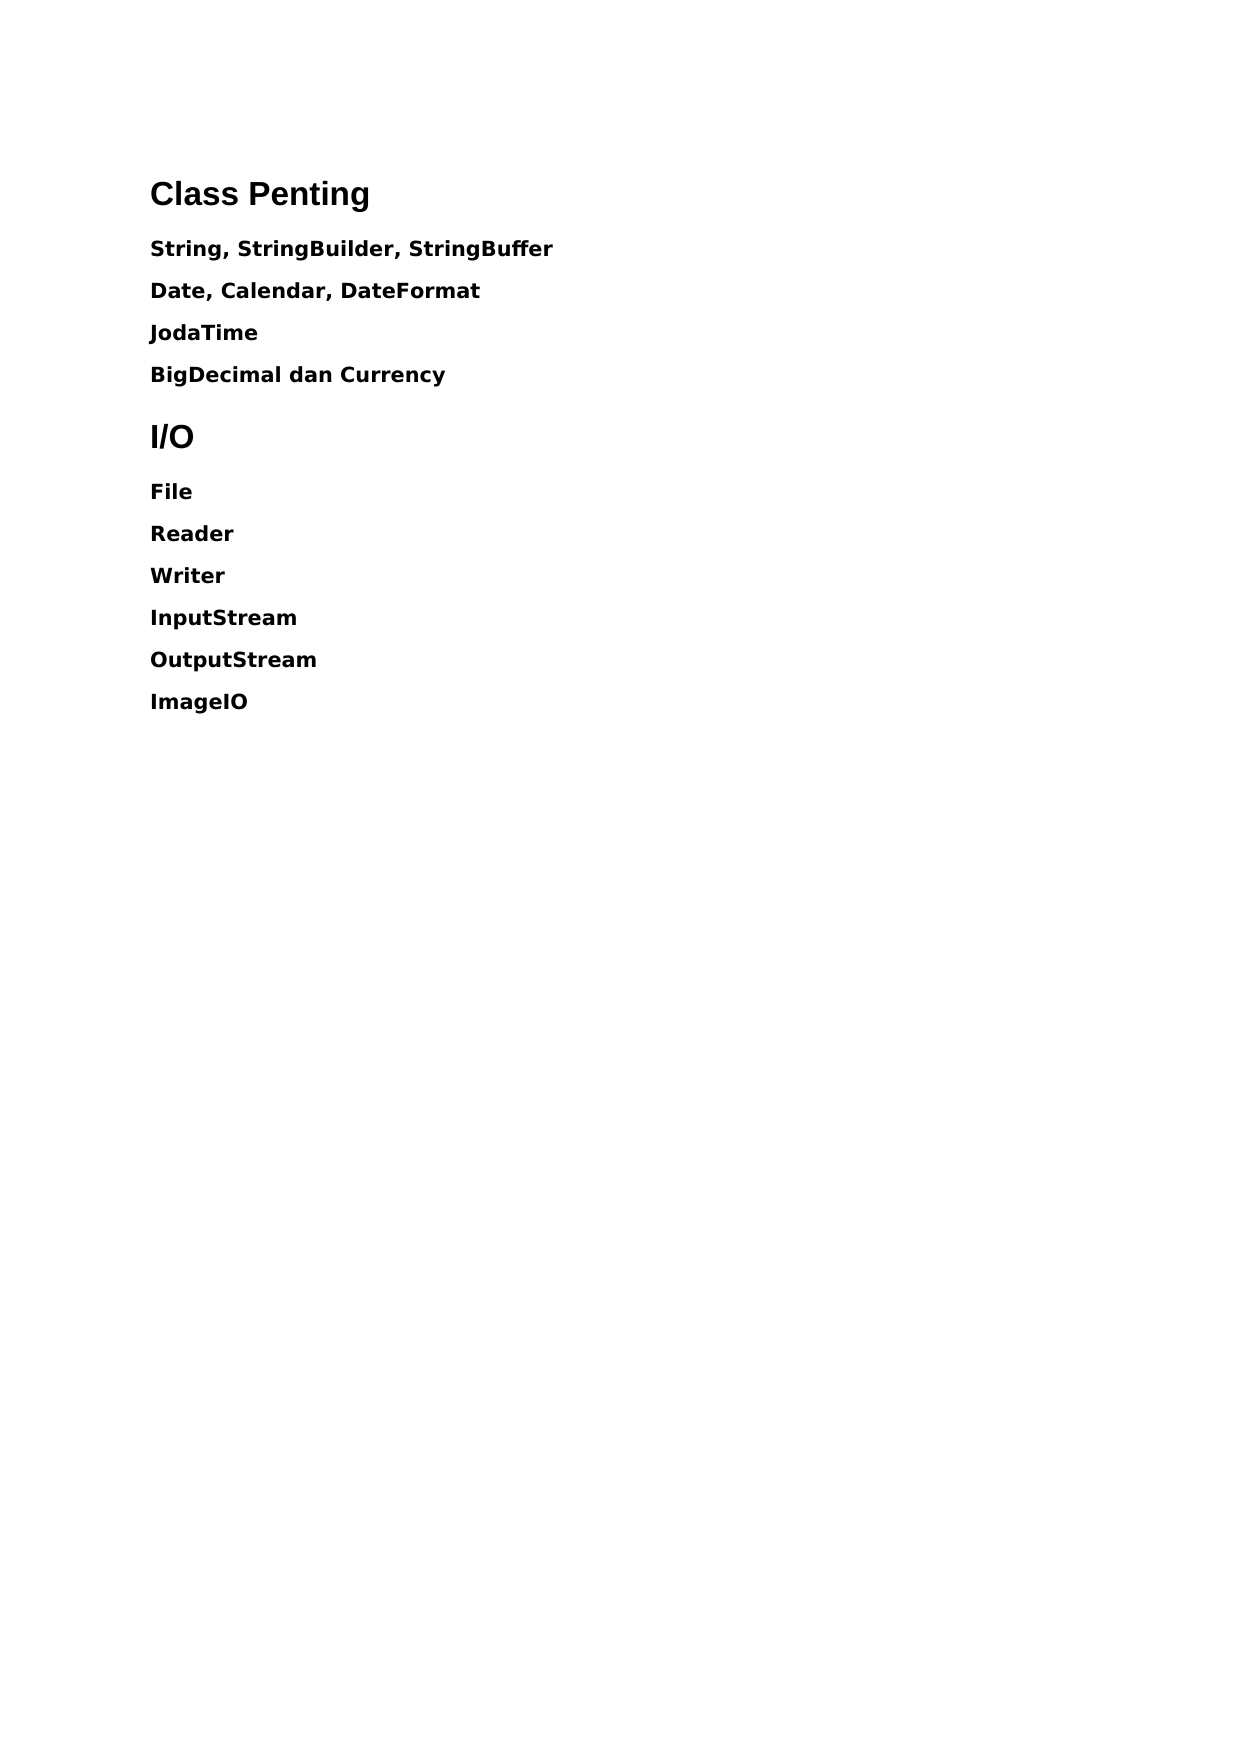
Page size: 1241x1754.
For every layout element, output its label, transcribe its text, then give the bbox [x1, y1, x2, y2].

subtitle BigDecimal dan Currency [150, 363, 1063, 387]
subtitle OutputStream [150, 648, 1063, 672]
subtitle Class Penting [150, 176, 1063, 213]
subtitle JodaTime [150, 321, 1063, 345]
subtitle InputStream [150, 606, 1063, 630]
subtitle I/O [150, 418, 1063, 456]
subtitle Writer [150, 564, 1063, 588]
subtitle Reader [150, 522, 1063, 546]
subtitle Date, Calendar, DateFormat [150, 279, 1063, 303]
subtitle File [150, 480, 1063, 504]
subtitle ImageIO [150, 690, 1063, 714]
subtitle String, StringBuilder, StringBuffer [150, 237, 1063, 261]
